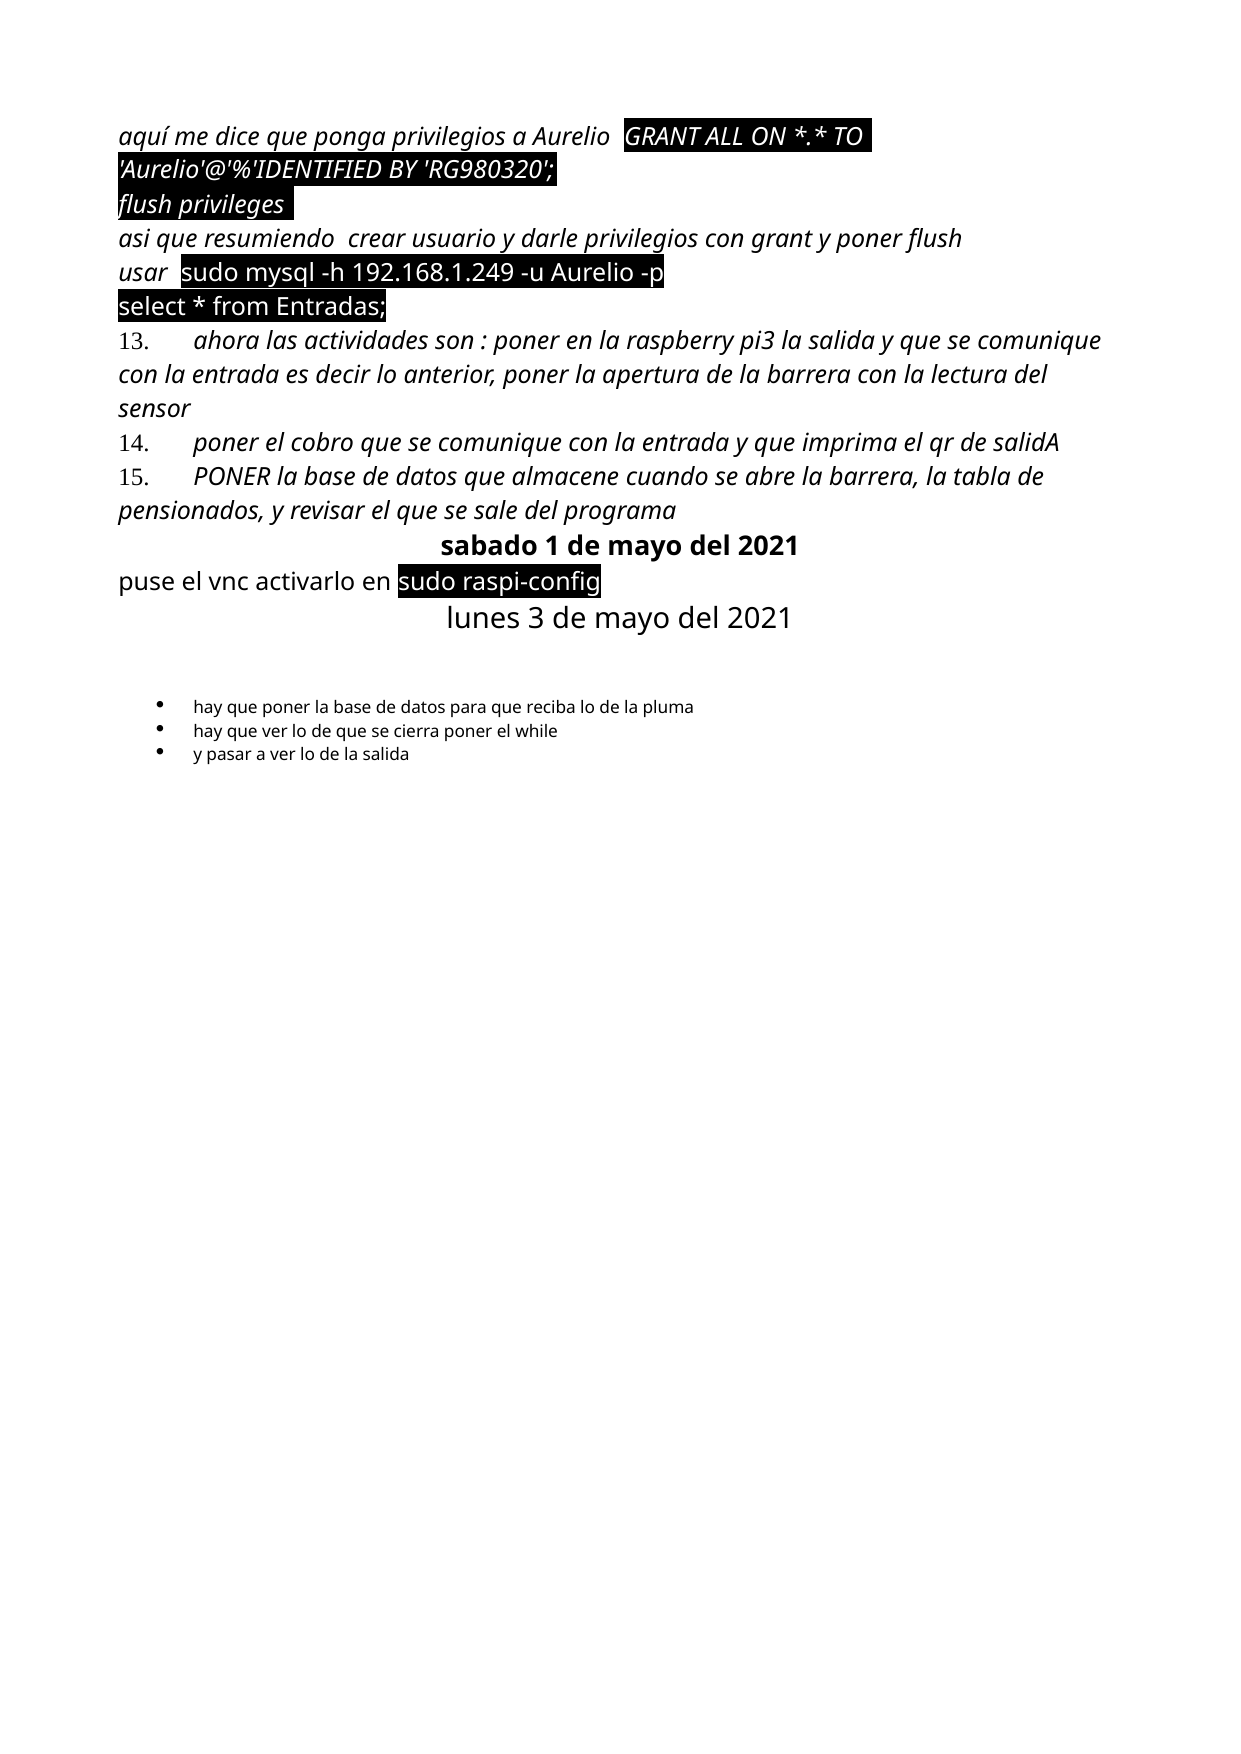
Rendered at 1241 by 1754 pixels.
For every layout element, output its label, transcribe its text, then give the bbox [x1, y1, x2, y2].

list hay que ver lo de que se cierra poner el while [156, 719, 1122, 742]
list asi que resumiendo crear usuario y darle privilegios con grant y poner flush [118, 220, 1122, 254]
list usar sudo mysql -h 192.168.1.249 -u Aurelio -p [118, 254, 1122, 288]
text select * from Entradas; [118, 288, 1122, 322]
list poner el cobro que se comunique con la entrada y que imprima el qr de salidA [118, 425, 1122, 459]
list aquí me dice que ponga privilegios a Aurelio GRANT ALL ON *.* TO 'Aurelio'@'%'IDENTIFIED BY 'RG980320'; [118, 118, 1122, 186]
list flush privileges [118, 186, 1122, 220]
list hay que poner la base de datos para que reciba lo de la pluma [156, 695, 1122, 719]
list y pasar a ver lo de la salida [156, 742, 1122, 766]
list ahora las actividades son : poner en la raspberry pi3 la salida y que se comunique con la entrada es decir lo anterior, poner la apertura de la barrera con la lectura del sensor [118, 322, 1122, 425]
text puse el vnc activarlo en sudo raspi-config [118, 564, 1122, 598]
list PONER la base de datos que almacene cuando se abre la barrera, la tabla de pensionados, y revisar el que se sale del programa [118, 459, 1122, 527]
text lunes 3 de mayo del 2021 [118, 598, 1122, 637]
text sabado 1 de mayo del 2021 [118, 527, 1122, 564]
